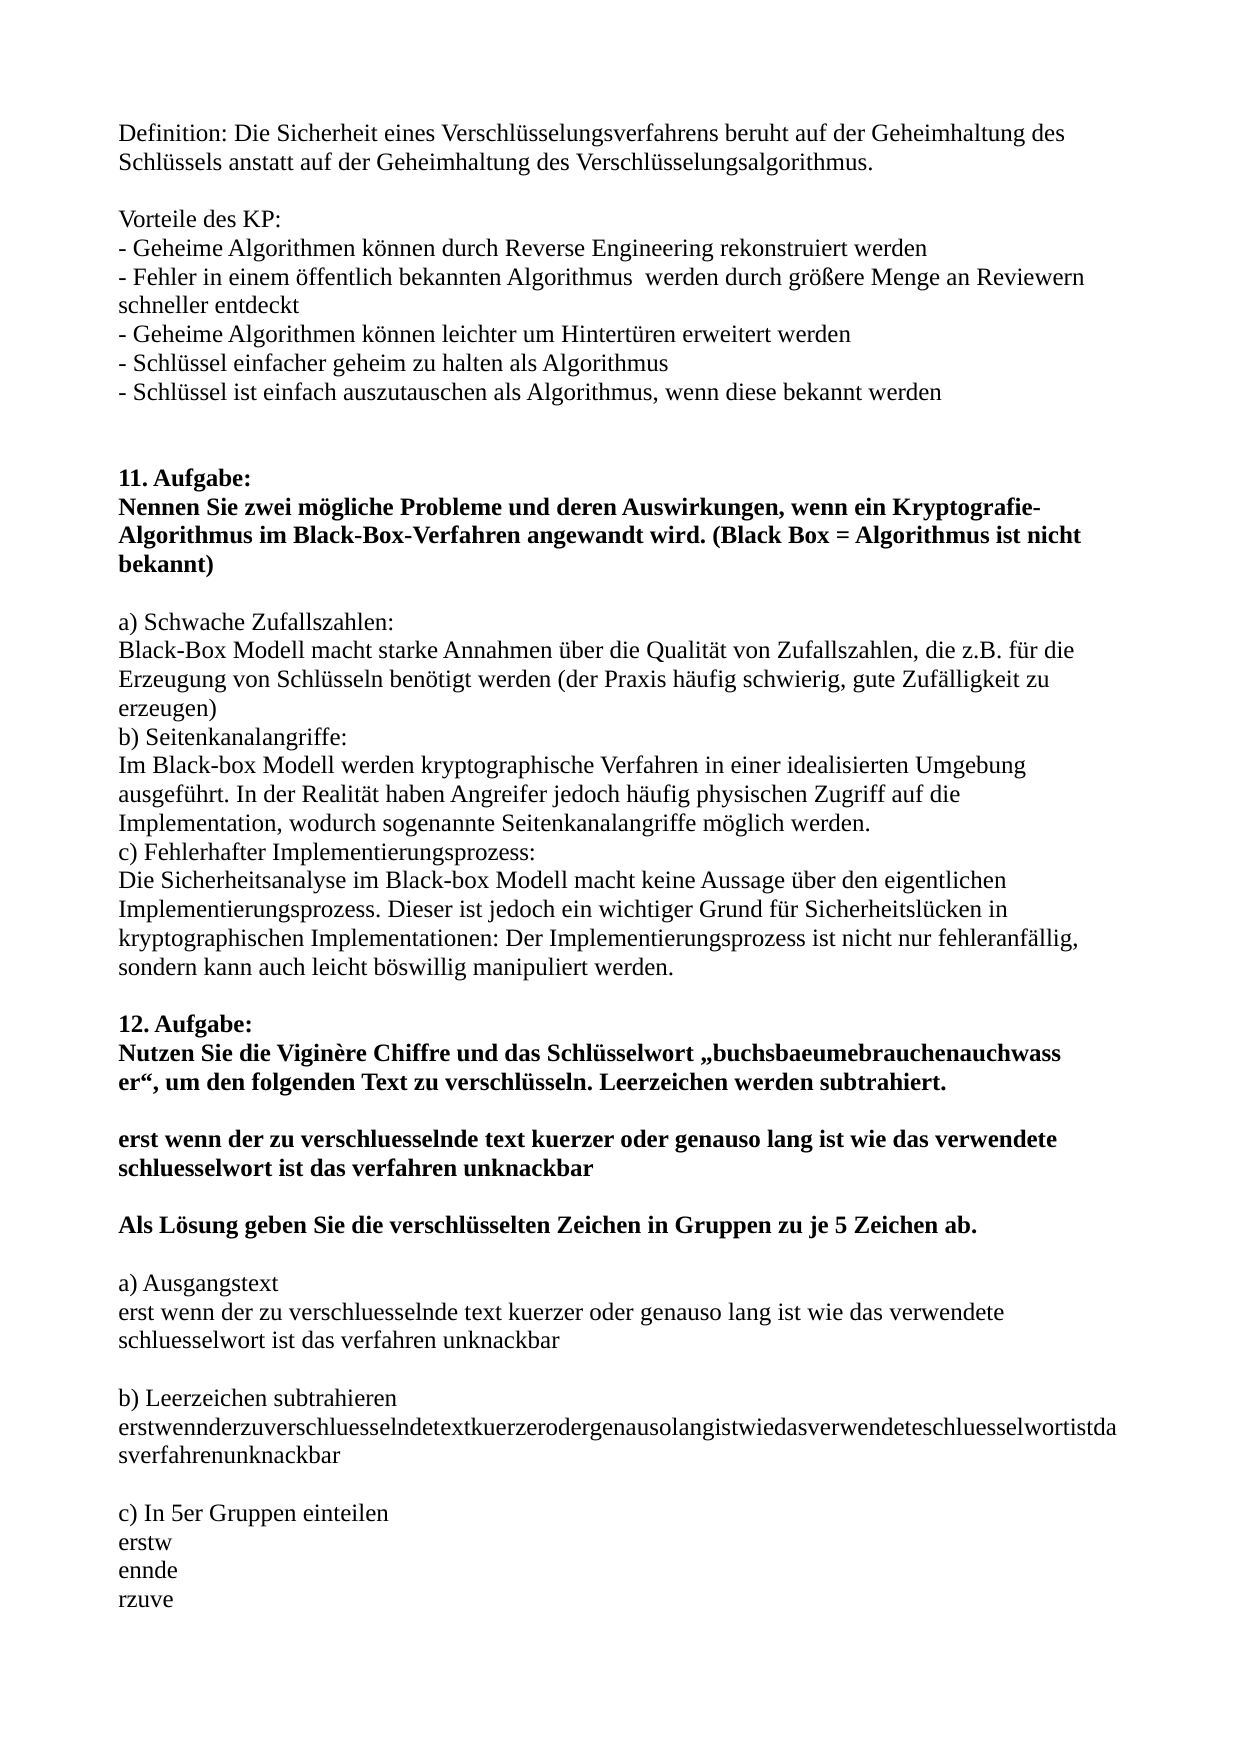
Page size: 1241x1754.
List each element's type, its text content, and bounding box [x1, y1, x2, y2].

text erst wenn der zu verschluesselnde text kuerzer oder genauso lang ist wie das verwendete schluesselwort ist das verfahren unknackbar [118, 1297, 1122, 1354]
text Die Sicherheitsanalyse im Black-box Modell macht keine Aussage über den eigentlichen Implementierungsprozess. Dieser ist jedoch ein wichtiger Grund für Sicherheitslücken in kryptographischen Implementationen: Der Implementierungsprozess ist nicht nur fehleranfällig, sondern kann auch leicht böswillig manipuliert werden. [118, 866, 1122, 981]
text - Schlüssel ist einfach auszutauschen als Algorithmus, wenn diese bekannt werden [118, 377, 1122, 406]
text erst wenn der zu verschluesselnde text kuerzer oder genauso lang ist wie das verwendete schluesselwort ist das verfahren unknackbar [118, 1124, 1122, 1182]
text 12. Aufgabe: [118, 1009, 1122, 1038]
text erstwennderzuverschluesselndetextkuerzerodergenausolangistwiedasverwendeteschluesselwortistdasverfahrenunknackbar [118, 1412, 1122, 1469]
text - Geheime Algorithmen können durch Reverse Engineering rekonstruiert werden [118, 233, 1122, 262]
text a) Ausgangstext [118, 1268, 1122, 1297]
text Black-Box Modell macht starke Annahmen über die Qualität von Zufallszahlen, die z.B. für die Erzeugung von Schlüsseln benötigt werden (der Praxis häufig schwierig, gute Zufälligkeit zu erzeugen) [118, 636, 1122, 722]
text Nutzen Sie die Viginère Chiffre und das Schlüsselwort „buchsbaeumebrauchenauchwass [118, 1038, 1122, 1067]
text ennde [118, 1556, 1122, 1584]
text Nennen Sie zwei mögliche Probleme und deren Auswirkungen, wenn ein Kryptografie-Algorithmus im Black-Box-Verfahren angewandt wird. (Black Box = Algorithmus ist nicht [118, 492, 1122, 549]
text - Fehler in einem öffentlich bekannten Algorithmus werden durch größere Menge an Reviewern schneller entdeckt [118, 262, 1122, 319]
text er“, um den folgenden Text zu verschlüsseln. Leerzeichen werden subtrahiert. [118, 1067, 1122, 1096]
text c) In 5er Gruppen einteilen [118, 1498, 1122, 1527]
text - Geheime Algorithmen können leichter um Hintertüren erweitert werden [118, 319, 1122, 348]
text Definition: Die Sicherheit eines Verschlüsselungsverfahrens beruht auf der Geheimhaltung des Schlüssels anstatt auf der Geheimhaltung des Verschlüsselungsalgorithmus. [118, 118, 1122, 176]
text b) Leerzeichen subtrahieren [118, 1383, 1122, 1412]
text a) Schwache Zufallszahlen: [118, 607, 1122, 636]
text Vorteile des KP: [118, 204, 1122, 233]
text bekannt) [118, 549, 1122, 578]
text - Schlüssel einfacher geheim zu halten als Algorithmus [118, 348, 1122, 377]
text rzuve [118, 1584, 1122, 1613]
text b) Seitenkanalangriffe: [118, 722, 1122, 751]
text Im Black-box Modell werden kryptographische Verfahren in einer idealisierten Umgebung ausgeführt. In der Realität haben Angreifer jedoch häufig physischen Zugriff auf die Implementation, wodurch sogenannte Seitenkanalangriffe möglich werden. [118, 751, 1122, 837]
text erstw [118, 1527, 1122, 1556]
text Als Lösung geben Sie die verschlüsselten Zeichen in Gruppen zu je 5 Zeichen ab. [118, 1211, 1122, 1239]
text c) Fehlerhafter Implementierungsprozess: [118, 837, 1122, 866]
text 11. Aufgabe: [118, 463, 1122, 492]
